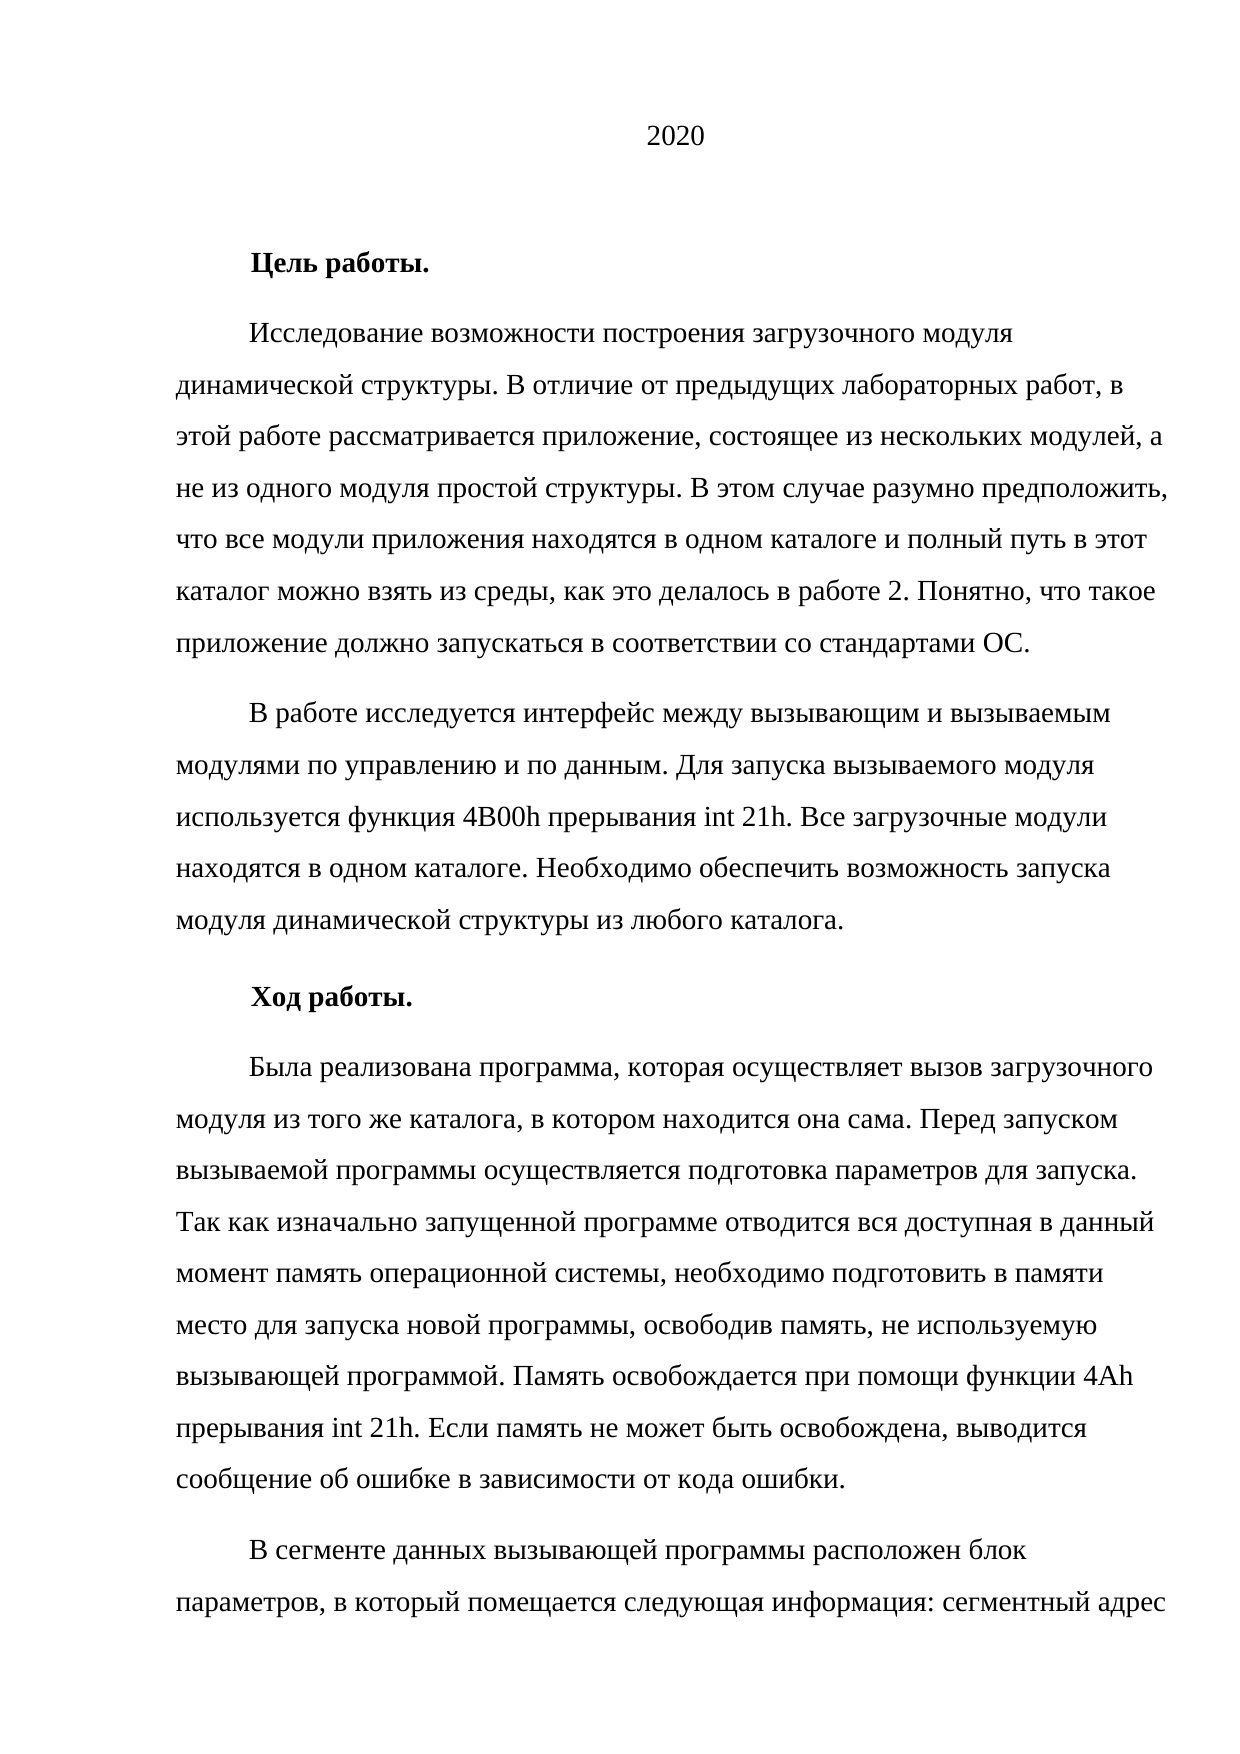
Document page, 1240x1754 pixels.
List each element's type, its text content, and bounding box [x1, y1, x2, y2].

text Ход работы. [251, 979, 1043, 1013]
text В сегменте данных вызывающей программы расположен блок параметров, в который помещается следующая информация: сегментный адрес [176, 1532, 1180, 1617]
text Была реализована программа, которая осуществляет вызов загрузочного модуля из того же каталога, в котором находится она сама. Перед запуском вызываемой программы осуществляется подготовка параметров для запуска. Так как изначально запущенной программе отводится вся доступная в данный момент память операционной системы, необходимо подготовить в памяти место для запуска новой программы, освободив память, не используемую вызывающей программой. Память освобождается при помощи функции 4Ah прерывания int 21h. Если память не может быть освобождена, выводится сообщение об ошибке в зависимости от кода ошибки. [176, 1049, 1180, 1495]
text Исследование возможности построения загрузочного модуля динамической структуры. В отличие от предыдущих лабораторных работ, в этой работе рассматривается приложение, состоящее из нескольких модулей, а не из одного модуля простой структуры. В этом случае разумно предположить, что все модули приложения находятся в одном каталоге и полный путь в этот каталог можно взять из среды, как это делалось в работе 2. Понятно, что такое приложение должно запускаться в соответствии со стандартами ОС. [176, 315, 1180, 658]
text В работе исследуется интерфейс между вызывающим и вызываемым модулями по управлению и по данным. Для запуска вызываемого модуля используется функция 4B00h прерывания int 21h. Все загрузочные модули находятся в одном каталоге. Необходимо обеспечить возможность запуска модуля динамической структуры из любого каталога. [176, 696, 1180, 935]
text Цель работы. [251, 245, 1043, 279]
text 2020 [180, 118, 1178, 152]
